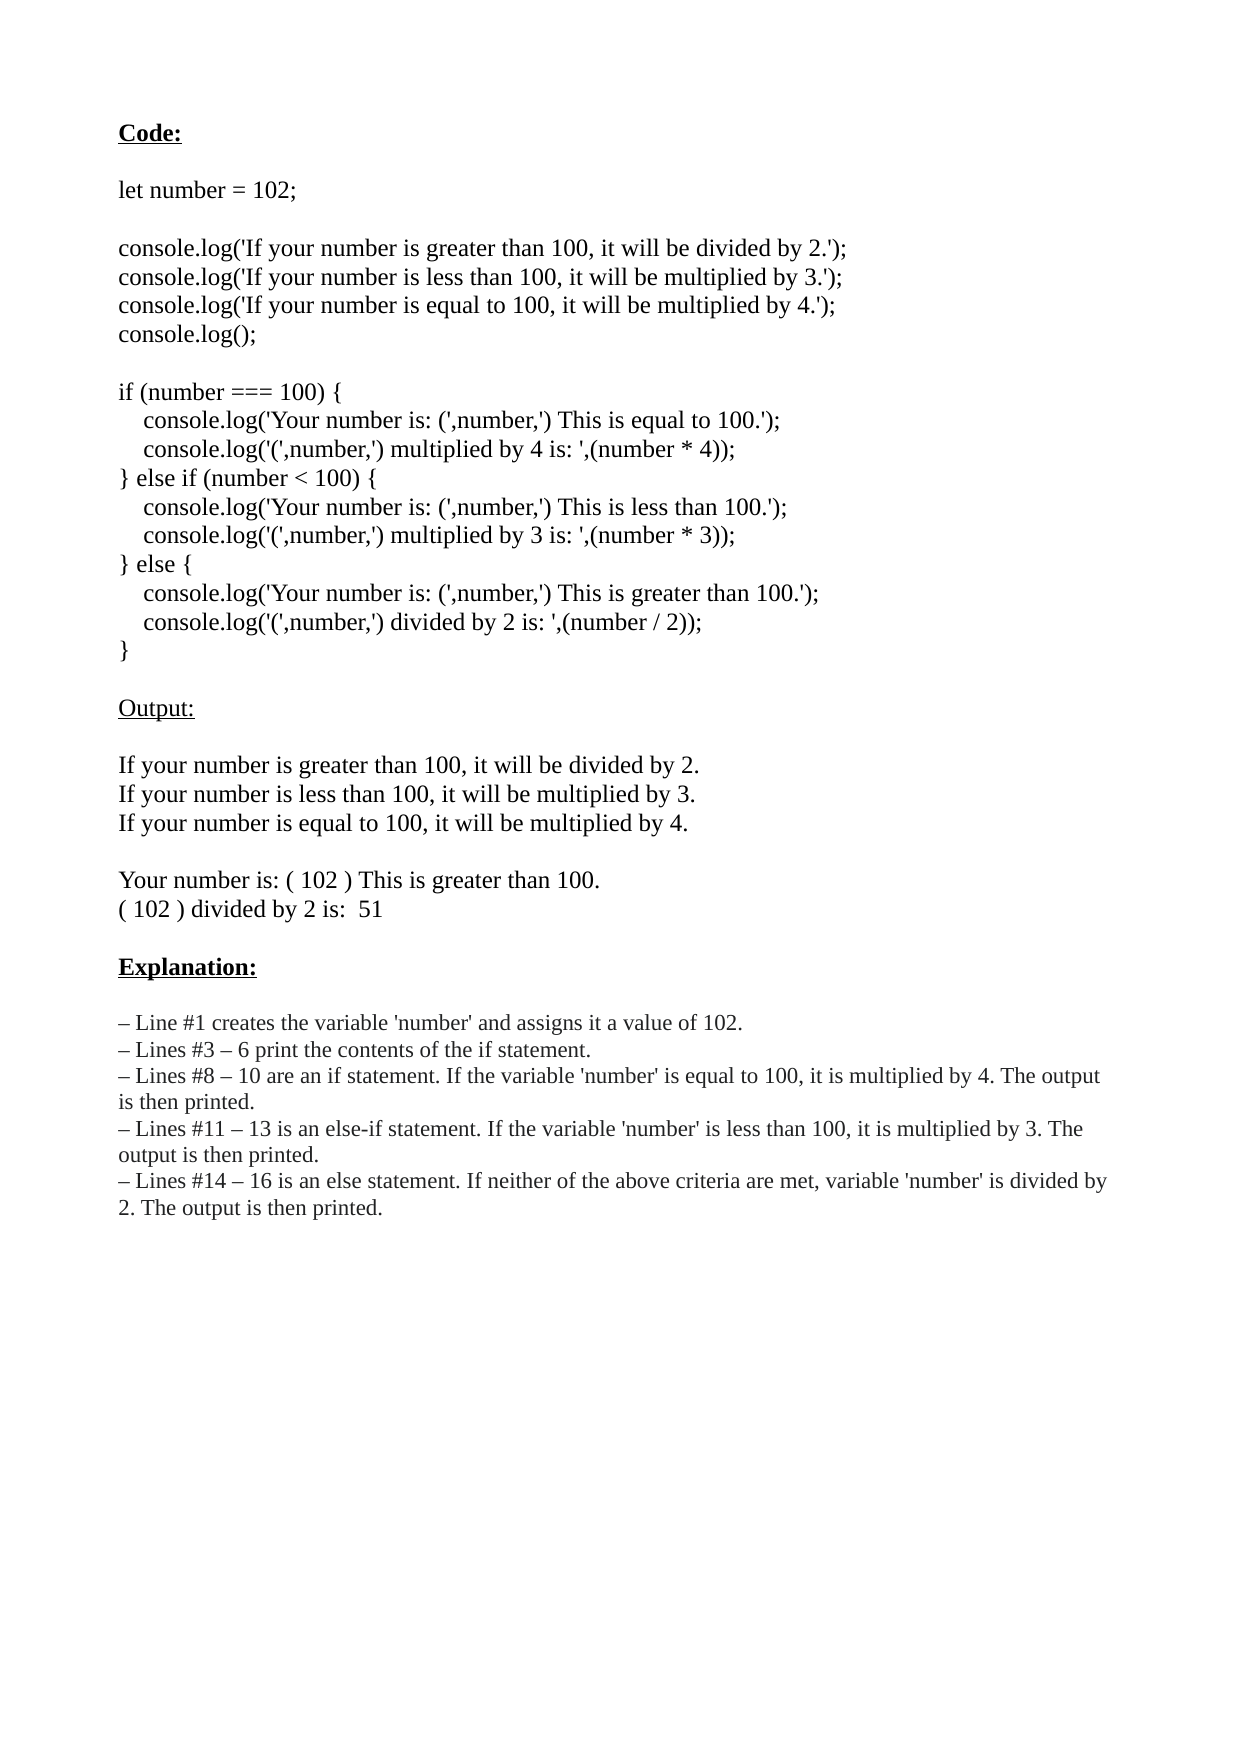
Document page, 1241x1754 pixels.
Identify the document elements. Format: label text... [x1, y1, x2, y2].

text If your number is equal to 100, it will be multiplied by 4. [118, 808, 1122, 837]
text } else if (number < 100) { [118, 463, 1122, 492]
text – Lines #8 – 10 are an if statement. If the variable 'number' is equal to 100, it is multiplied by 4. The output is then printed. [118, 1062, 1122, 1115]
text console.log('If your number is less than 100, it will be multiplied by 3.'); [118, 262, 1122, 291]
text console.log('Your number is: (',number,') This is less than 100.'); [118, 492, 1122, 521]
text – Lines #3 – 6 print the contents of the if statement. [118, 1036, 1122, 1062]
text console.log('Your number is: (',number,') This is greater than 100.'); [118, 578, 1122, 607]
text if (number === 100) { [118, 377, 1122, 406]
text } else { [118, 549, 1122, 578]
text – Lines #11 – 13 is an else-if statement. If the variable 'number' is less than 100, it is multiplied by 3. The output is then printed. [118, 1115, 1122, 1167]
text } [118, 636, 1122, 664]
text console.log('(',number,') multiplied by 4 is: ',(number * 4)); [118, 434, 1122, 463]
text ( 102 ) divided by 2 is: 51 [118, 894, 1122, 923]
text Output: [118, 693, 1122, 722]
text Explanation: [118, 952, 1122, 981]
text console.log('If your number is equal to 100, it will be multiplied by 4.'); [118, 291, 1122, 319]
text console.log(); [118, 319, 1122, 348]
text – Lines #14 – 16 is an else statement. If neither of the above criteria are met, variable 'number' is divided by 2. The output is then printed. [118, 1167, 1122, 1220]
text Your number is: ( 102 ) This is greater than 100. [118, 866, 1122, 894]
text If your number is greater than 100, it will be divided by 2. [118, 751, 1122, 779]
text – Line #1 creates the variable 'number' and assigns it a value of 102. [118, 1009, 1122, 1036]
text console.log('Your number is: (',number,') This is equal to 100.'); [118, 406, 1122, 434]
text Code: [118, 118, 1122, 147]
text console.log('(',number,') multiplied by 3 is: ',(number * 3)); [118, 521, 1122, 549]
text let number = 102; [118, 176, 1122, 204]
text If your number is less than 100, it will be multiplied by 3. [118, 779, 1122, 808]
text console.log('If your number is greater than 100, it will be divided by 2.'); [118, 233, 1122, 262]
text console.log('(',number,') divided by 2 is: ',(number / 2)); [118, 607, 1122, 636]
